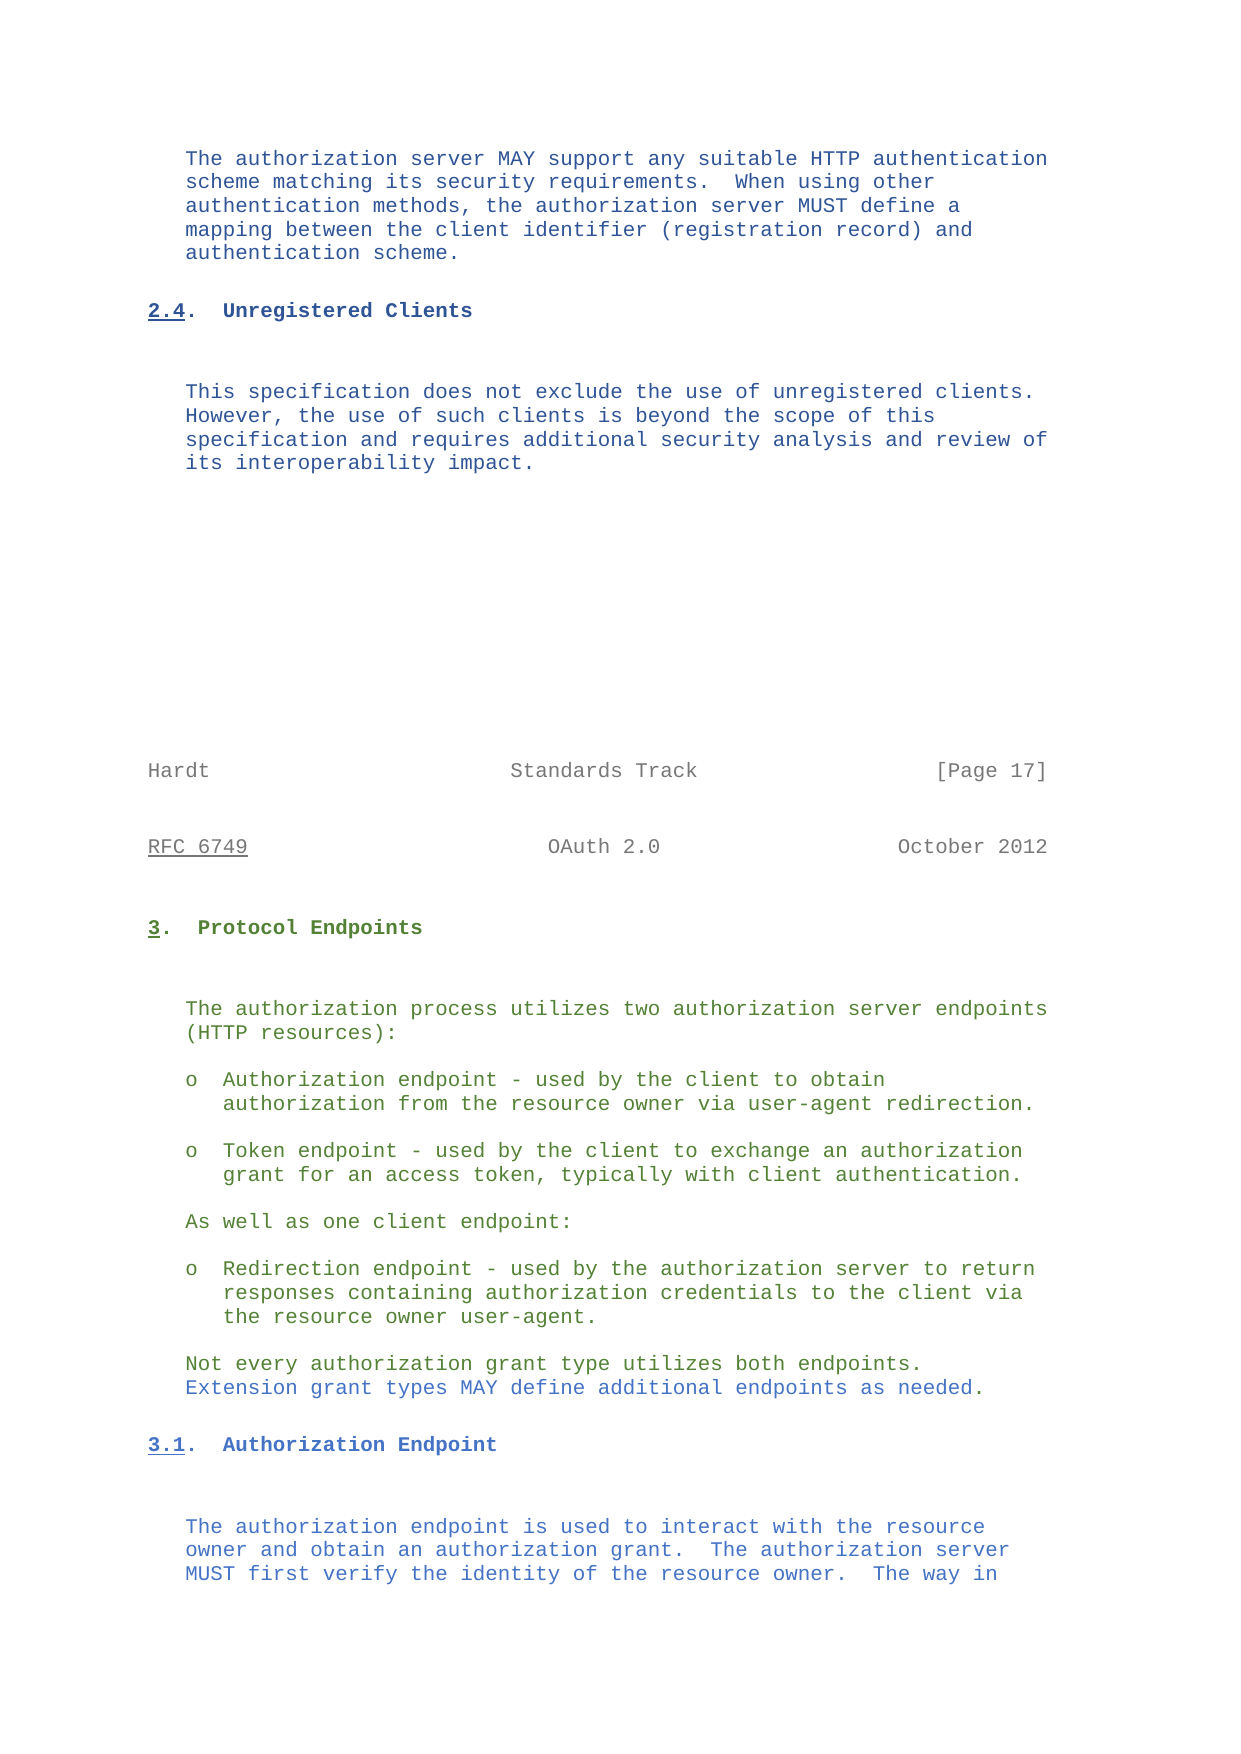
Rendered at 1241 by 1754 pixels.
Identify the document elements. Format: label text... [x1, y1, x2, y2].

text 2.4. Unregistered Clients [148, 300, 1093, 323]
text grant for an access token, typically with client authentication. [148, 1164, 1093, 1187]
text o Authorization endpoint - used by the client to obtain [148, 1069, 1093, 1093]
text 3. Protocol Endpoints [148, 917, 1093, 941]
text 3.1. Authorization Endpoint [148, 1434, 1093, 1458]
text Extension grant types MAY define additional endpoints as needed. [148, 1377, 1093, 1400]
text authorization from the resource owner via user-agent redirection. [148, 1093, 1093, 1117]
text scheme matching its security requirements. When using other [148, 171, 1093, 195]
text RFC 6749 OAuth 2.0 October 2012 [148, 836, 1093, 859]
text the resource owner user-agent. [148, 1306, 1093, 1329]
text specification and requires additional security analysis and review of [148, 428, 1093, 452]
text its interoperability impact. [148, 452, 1093, 476]
text owner and obtain an authorization grant. The authorization server [148, 1539, 1093, 1563]
text authentication scheme. [148, 242, 1093, 266]
text Hardt Standards Track [Page 17] [148, 759, 1093, 783]
text MUST first verify the identity of the resource owner. The way in [148, 1563, 1093, 1587]
text responses containing authorization credentials to the client via [148, 1282, 1093, 1306]
text o Redirection endpoint - used by the authorization server to return [148, 1258, 1093, 1282]
text mapping between the client identifier (registration record) and [148, 218, 1093, 242]
text o Token endpoint - used by the client to exchange an authorization [148, 1140, 1093, 1164]
text As well as one client endpoint: [148, 1211, 1093, 1235]
text The authorization server MAY support any suitable HTTP authentication [148, 148, 1093, 171]
text However, the use of such clients is beyond the scope of this [148, 405, 1093, 428]
text authentication methods, the authorization server MUST define a [148, 195, 1093, 218]
text The authorization endpoint is used to interact with the resource [148, 1516, 1093, 1539]
text Not every authorization grant type utilizes both endpoints. [148, 1353, 1093, 1377]
text This specification does not exclude the use of unregistered clients. [148, 381, 1093, 405]
text The authorization process utilizes two authorization server endpoints [148, 998, 1093, 1022]
text (HTTP resources): [148, 1022, 1093, 1046]
